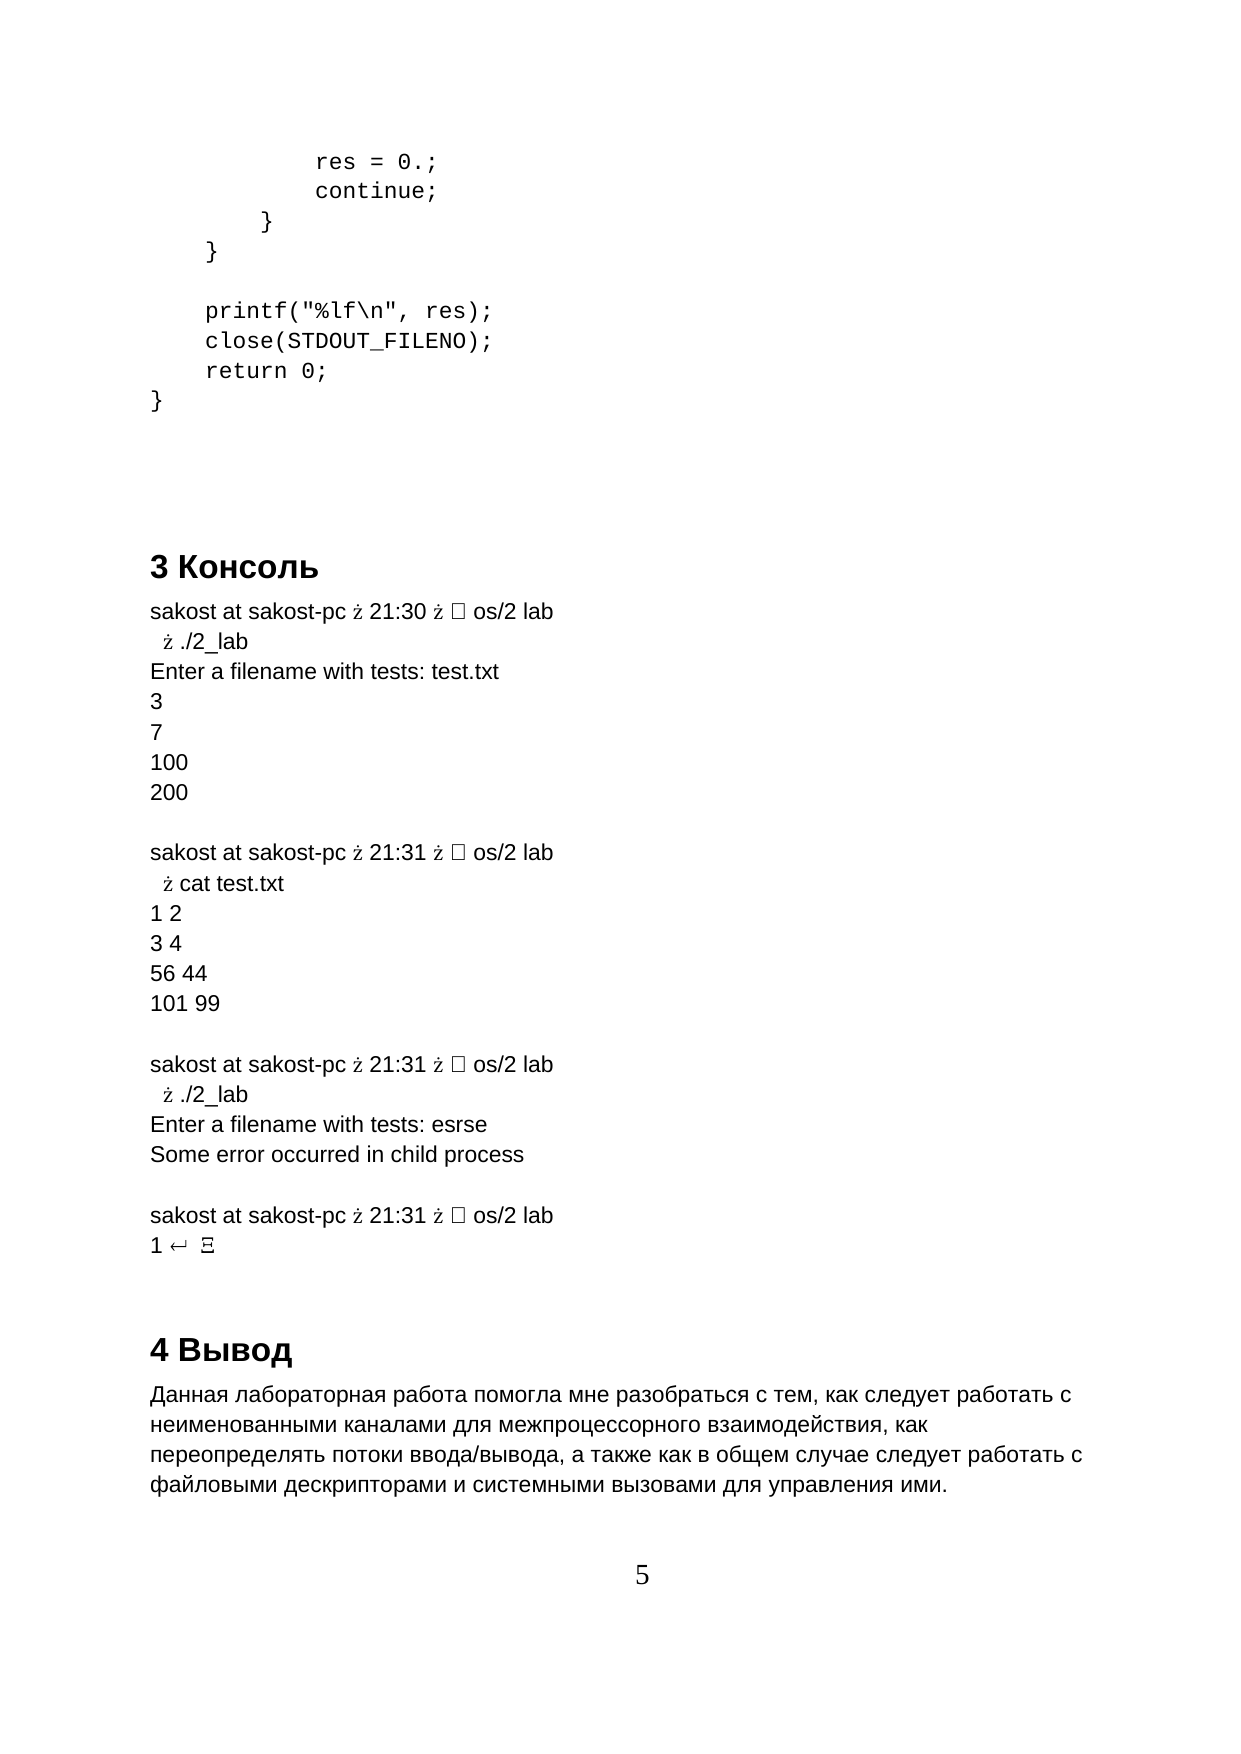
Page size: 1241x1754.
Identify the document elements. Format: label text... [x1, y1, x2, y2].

text Enter a filename with tests: test.txt [150, 658, 1091, 684]
text 200 [150, 779, 1091, 805]
text sakost at sakost-pc  21:30  🐧 os/2 lab [150, 598, 1091, 624]
text printf("%lf\n", res); [150, 299, 1091, 325]
text } [150, 209, 1091, 236]
text 101 99 [150, 990, 1091, 1017]
text 3 [150, 688, 1091, 714]
text  cat test.txt [150, 869, 1091, 896]
text Данная лабораторная работа помогла мне разобраться с тем, как следует работать с неименованными каналами для межпроцессорного взаимодействия, как переопределять потоки ввода/вывода, а также как в общем случае следует работать с файловыми дескрипторами и системными вызовами для управления ими. [150, 1381, 1091, 1498]
text  ./2_lab [150, 628, 1091, 654]
text 7 [150, 718, 1091, 745]
text res = 0.; [150, 150, 1091, 176]
text Some error occurred in child process [150, 1141, 1091, 1168]
text 1 ↵  [150, 1232, 1091, 1258]
text 56 44 [150, 960, 1091, 986]
text continue; [150, 180, 1091, 206]
text sakost at sakost-pc  21:31  🐧 os/2 lab [150, 839, 1091, 866]
subtitle 3 Консоль [150, 547, 1091, 585]
text sakost at sakost-pc  21:31  🐧 os/2 lab [150, 1051, 1091, 1077]
text sakost at sakost-pc  21:31  🐧 os/2 lab [150, 1202, 1091, 1228]
text 100 [150, 749, 1091, 775]
text return 0; [150, 359, 1091, 385]
text 1 2 [150, 900, 1091, 926]
text Enter a filename with tests: esrse [150, 1111, 1091, 1137]
text  ./2_lab [150, 1081, 1091, 1107]
text } [150, 389, 1091, 415]
text 3 4 [150, 930, 1091, 956]
subtitle 4 Вывод [150, 1330, 1091, 1368]
text } [150, 239, 1091, 265]
text close(STDOUT_FILENO); [150, 329, 1091, 355]
